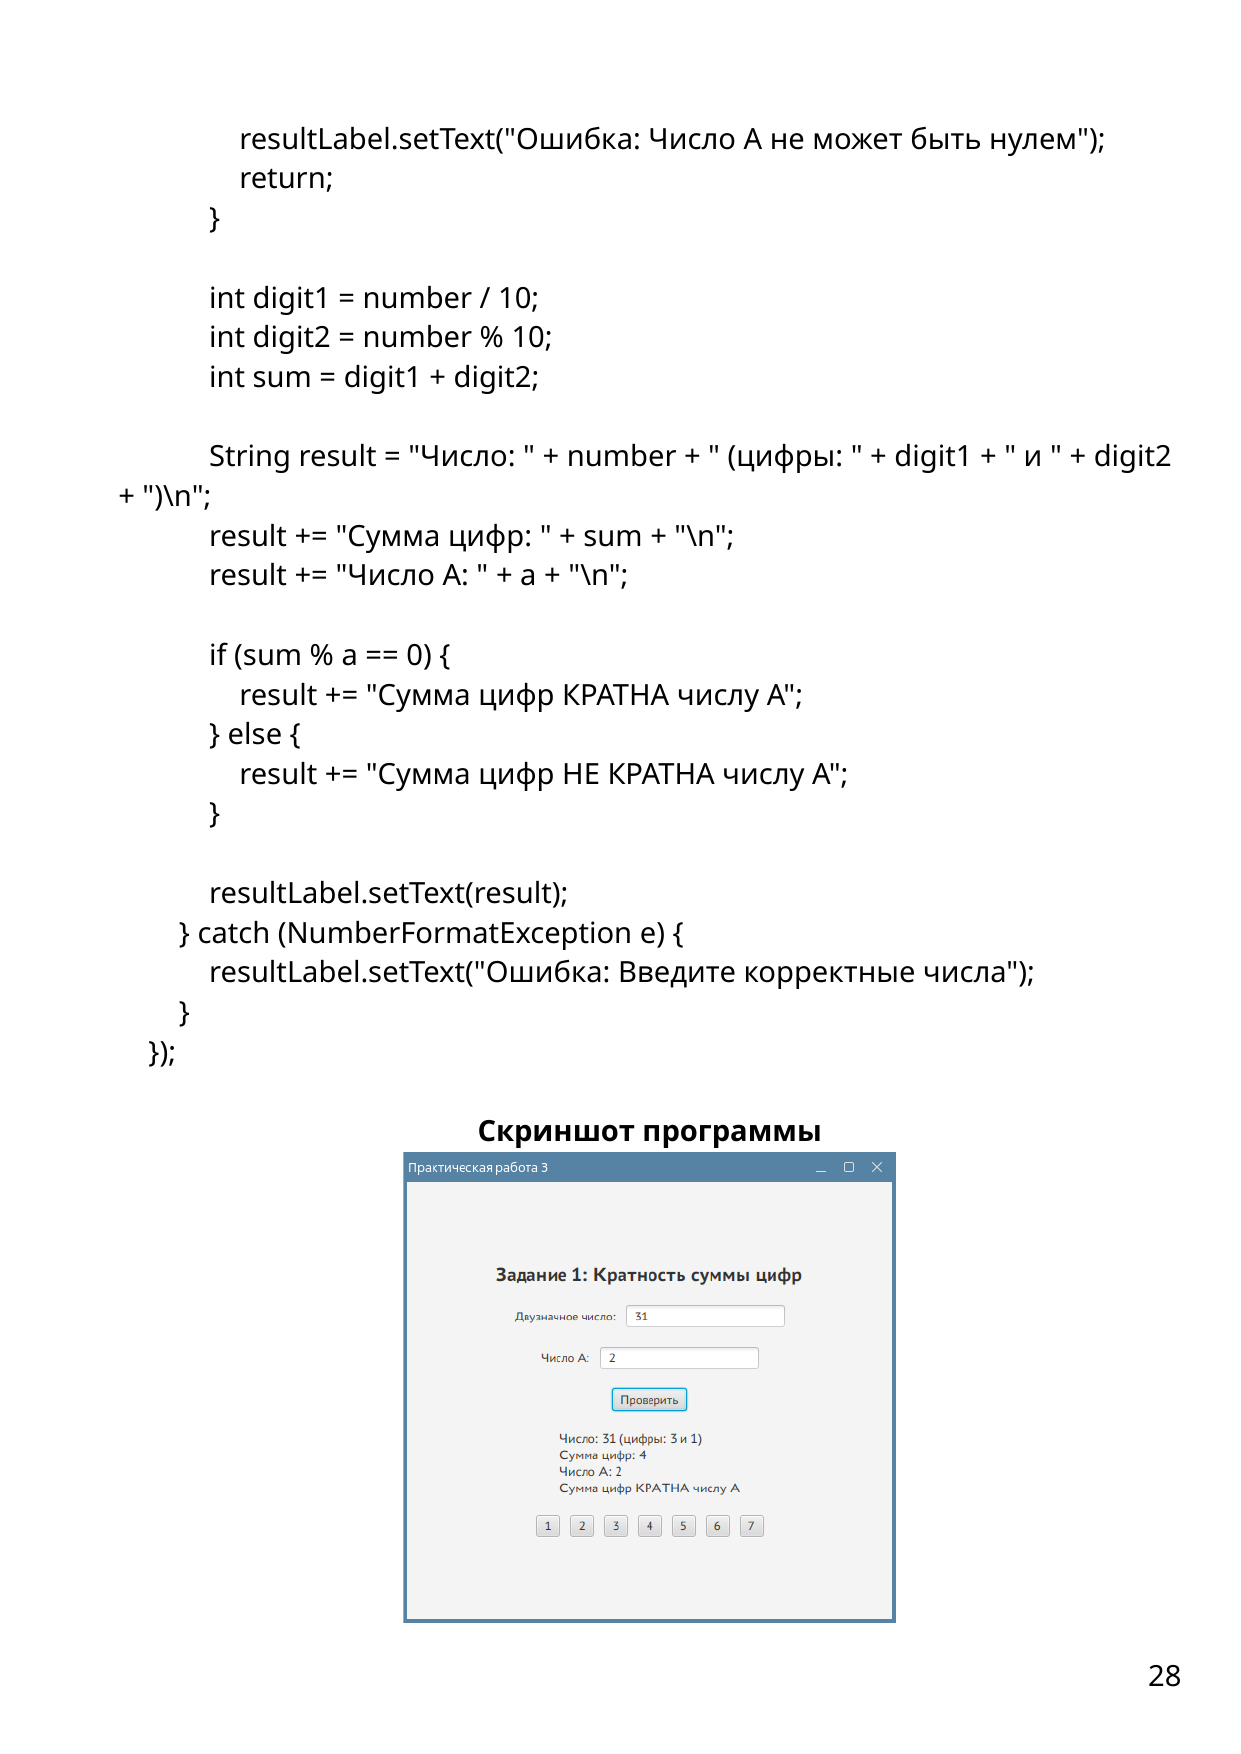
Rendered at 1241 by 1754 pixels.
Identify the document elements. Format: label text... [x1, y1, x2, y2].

text Скриншот программы [118, 1110, 1181, 1150]
text resultLabel.setText("Ошибка: Число A не может быть нулем"); return; } int digit1 = number / 10; int digit2 = number % 10; int sum = digit1 + digit2; String result = "Число: " + number + " (цифры: " + digit1 + " и " + digit2 + ")\n"; result += "Сумма цифр: " + sum + "\n"; result += "Число A: " + a + "\n"; if (sum % a == 0) { result += "Сумма цифр КРАТНА числу A"; } else { result += "Сумма цифр НЕ КРАТНА числу A"; } resultLabel.setText(result); } catch (NumberFormatException e) { resultLabel.setText("Ошибка: Введите корректные числа"); } }); [118, 118, 1181, 1071]
picture [403, 1152, 896, 1623]
